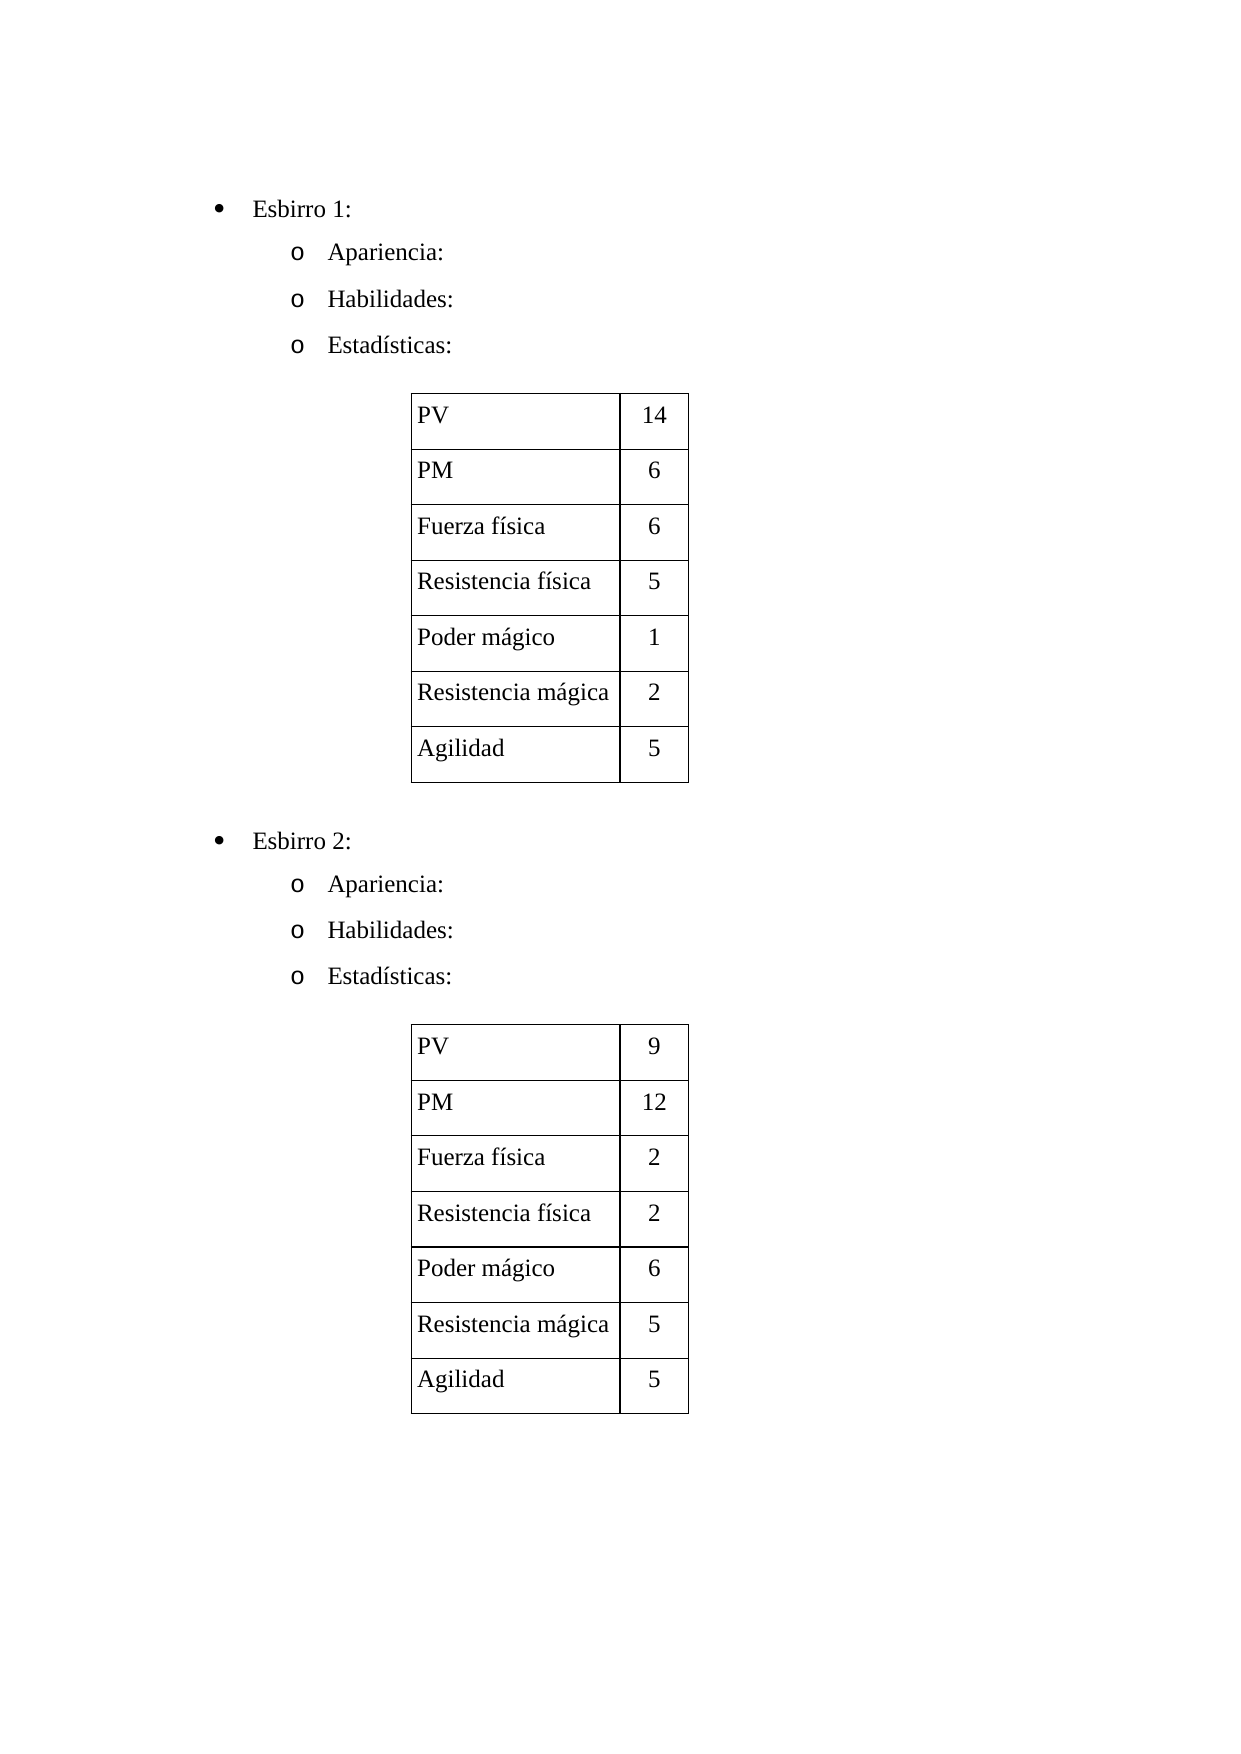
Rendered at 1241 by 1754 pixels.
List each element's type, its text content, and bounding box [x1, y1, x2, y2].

table_cell 6 [621, 450, 688, 504]
list Estadísticas: [290, 330, 1063, 361]
table_cell 5 [621, 561, 688, 615]
table_cell 5 [621, 727, 688, 782]
table_cell Fuerza física [412, 1136, 619, 1191]
table_cell Poder mágico [412, 616, 619, 671]
table_header 9 [621, 1025, 688, 1080]
list Apariencia: [290, 237, 1063, 268]
table_cell Agilidad [412, 727, 619, 782]
table_cell 2 [621, 1136, 688, 1191]
table_cell Agilidad [412, 1359, 619, 1413]
table_cell Resistencia física [412, 1192, 619, 1246]
list Habilidades: [290, 915, 1063, 946]
table_cell 2 [621, 672, 688, 726]
list Habilidades: [290, 284, 1063, 314]
list Esbirro 2: [215, 826, 1063, 854]
table_header PV [412, 1025, 619, 1080]
table_cell 5 [621, 1303, 688, 1357]
table_cell 12 [621, 1081, 688, 1135]
table_cell PM [412, 1081, 619, 1135]
table_cell 1 [621, 616, 688, 671]
table_cell 2 [621, 1192, 688, 1246]
table_cell Resistencia mágica [412, 672, 619, 726]
table_header 14 [621, 394, 688, 448]
table_cell Fuerza física [412, 505, 619, 559]
table_cell 6 [621, 1248, 688, 1302]
table_cell Poder mágico [412, 1248, 619, 1302]
table_cell 6 [621, 505, 688, 559]
table_cell Resistencia mágica [412, 1303, 619, 1357]
table_header PV [412, 394, 619, 448]
table_cell PM [412, 450, 619, 504]
list Esbirro 1: [215, 194, 1063, 223]
table_cell 5 [621, 1359, 688, 1413]
table_cell Resistencia física [412, 561, 619, 615]
list Estadísticas: [290, 961, 1063, 992]
list Apariencia: [290, 869, 1063, 900]
